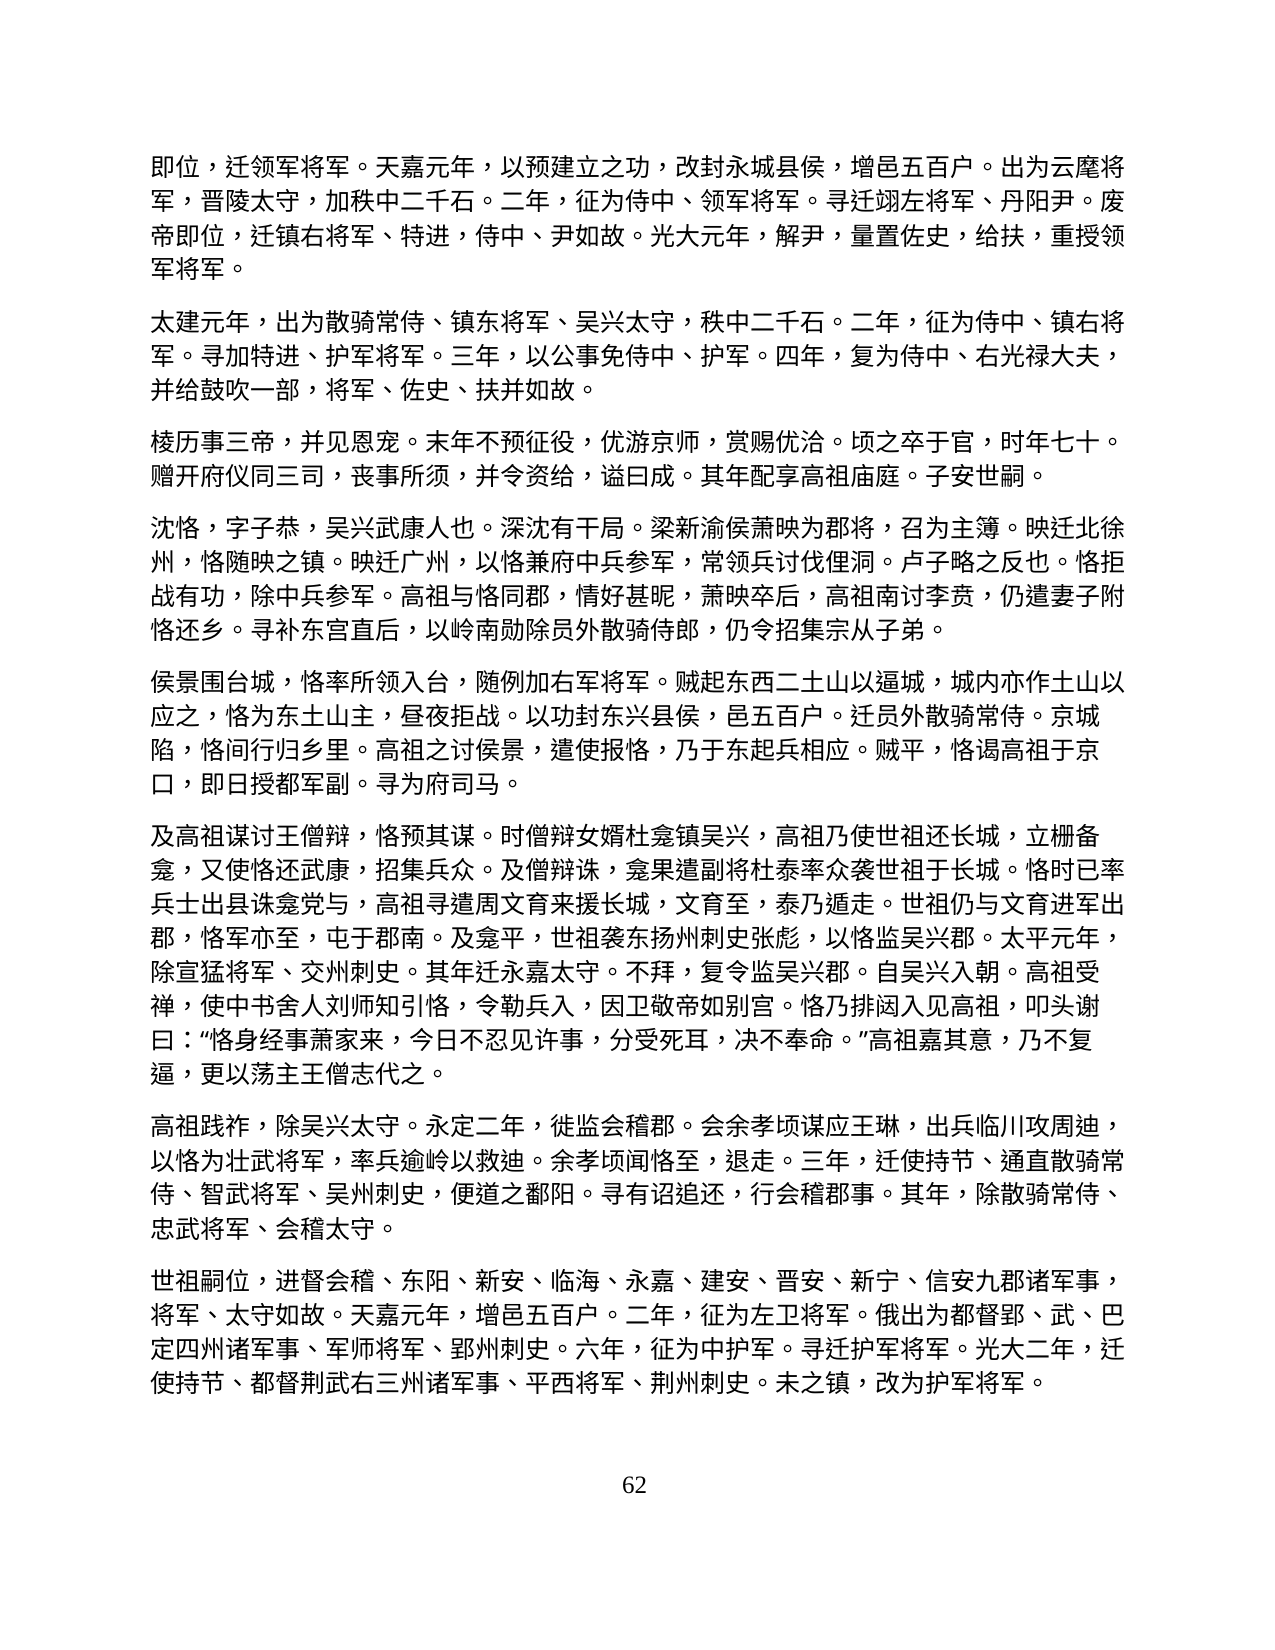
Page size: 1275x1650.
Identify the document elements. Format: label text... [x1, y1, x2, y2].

text 高祖践祚，除吴兴太守。永定二年，徙监会稽郡。会余孝顷谋应王琳，出兵临川攻周迪，以恪为壮武将军，率兵逾岭以救迪。余孝顷闻恪至，退走。三年，迁使持节、通直散骑常侍、智武将军、吴州刺史，便道之鄱阳。寻有诏追还，行会稽郡事。其年，除散骑常侍、忠武将军、会稽太守。 [150, 1109, 1125, 1245]
text 世祖嗣位，进督会稽、东阳、新安、临海、永嘉、建安、晋安、新宁、信安九郡诸军事，将军、太守如故。天嘉元年，增邑五百户。二年，征为左卫将军。俄出为都督郢、武、巴定四州诸军事、军师将军、郢州刺史。六年，征为中护军。寻迁护军将军。光大二年，迁使持节、都督荆武右三州诸军事、平西将军、荆州刺史。未之镇，改为护军将军。 [150, 1263, 1125, 1399]
text 棱历事三帝，并见恩宠。末年不预征役，优游京师，赏赐优洽。顷之卒于官，时年七十。赠开府仪同三司，丧事所须，并令资给，谥曰成。其年配享高祖庙庭。子安世嗣。 [150, 424, 1125, 492]
text 沈恪，字子恭，吴兴武康人也。深沈有干局。梁新渝侯萧映为郡将，召为主簿。映迁北徐州，恪随映之镇。映迁广州，以恪兼府中兵参军，常领兵讨伐俚洞。卢子略之反也。恪拒战有功，除中兵参军。高祖与恪同郡，情好甚昵，萧映卒后，高祖南讨李贲，仍遣妻子附恪还乡。寻补东宫直后，以岭南勋除员外散骑侍郎，仍令招集宗从子弟。 [150, 510, 1125, 647]
text 侯景围台城，恪率所领入台，随例加右军将军。贼起东西二土山以逼城，城内亦作土山以应之，恪为东土山主，昼夜拒战。以功封东兴县侯，邑五百户。迁员外散骑常侍。京城陷，恪间行归乡里。高祖之讨侯景，遣使报恪，乃于东起兵相应。贼平，恪谒高祖于京口，即日授都军副。寻为府司马。 [150, 664, 1125, 801]
text 太建元年，出为散骑常侍、镇东将军、吴兴太守，秩中二千石。二年，征为侍中、镇右将军。寻加特进、护军将军。三年，以公事免侍中、护军。四年，复为侍中、右光禄大夫，并给鼓吹一部，将军、佐史、扶并如故。 [150, 304, 1125, 406]
text 及高祖谋讨王僧辩，恪预其谋。时僧辩女婿杜龛镇吴兴，高祖乃使世祖还长城，立栅备龛，又使恪还武康，招集兵众。及僧辩诛，龛果遣副将杜泰率众袭世祖于长城。恪时已率兵士出县诛龛党与，高祖寻遣周文育来援长城，文育至，泰乃遁走。世祖仍与文育进军出郡，恪军亦至，屯于郡南。及龛平，世祖袭东扬州刺史张彪，以恪监吴兴郡。太平元年，除宣猛将军、交州刺史。其年迁永嘉太守。不拜，复令监吴兴郡。自吴兴入朝。高祖受禅，使中书舍人刘师知引恪，令勒兵入，因卫敬帝如别宫。恪乃排闼入见高祖，叩头谢曰：“恪身经事萧家来，今日不忍见许事，分受死耳，决不奉命。”高祖嘉其意，乃不复逼，更以荡主王僧志代之。 [150, 819, 1125, 1091]
text 即位，迁领军将军。天嘉元年，以预建立之功，改封永城县侯，增邑五百户。出为云麾将军，晋陵太守，加秩中二千石。二年，征为侍中、领军将军。寻迁翊左将军、丹阳尹。废帝即位，迁镇右将军、特进，侍中、尹如故。光大元年，解尹，量置佐史，给扶，重授领军将军。 [150, 150, 1125, 286]
